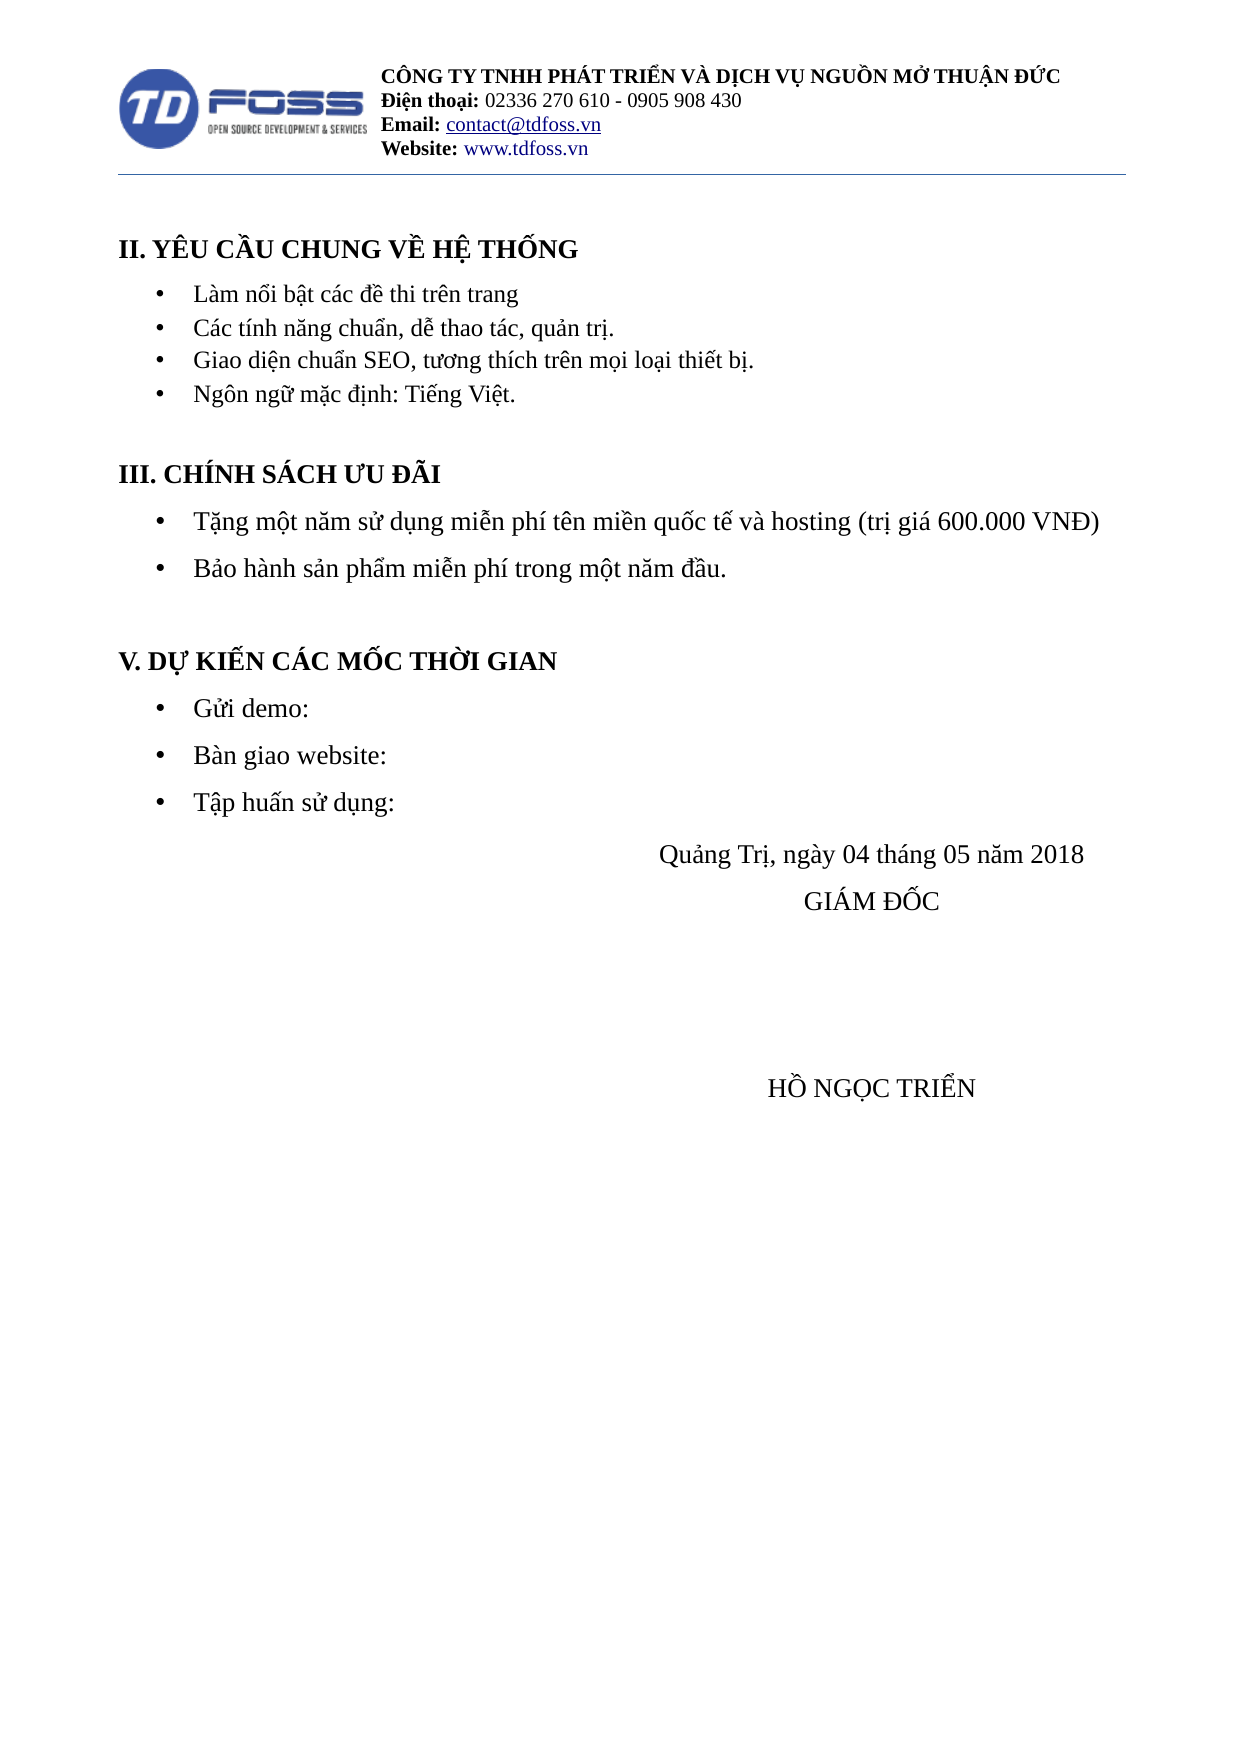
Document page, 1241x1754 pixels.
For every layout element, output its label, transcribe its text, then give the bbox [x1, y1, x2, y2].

text III. CHÍNH SÁCH ƯU ĐÃI [118, 458, 1122, 489]
list Giao diện chuẩn SEO, tương thích trên mọi loại thiết bị. [156, 346, 1122, 374]
list Các tính năng chuẩn, dễ thao tác, quản trị. [156, 313, 1122, 341]
list Bàn giao website: [156, 739, 1122, 770]
list Tập huấn sử dụng: [156, 786, 1122, 817]
text II. YÊU CẦU CHUNG VỀ HỆ THỐNG [118, 233, 1122, 264]
list Tặng một năm sử dụng miễn phí tên miền quốc tế và hosting (trị giá 600.000 VNĐ) [156, 505, 1122, 536]
list Ngôn ngữ mặc định: Tiếng Việt. [156, 379, 1122, 407]
text V. DỰ KIẾN CÁC MỐC THỜI GIAN [118, 645, 1122, 677]
table_header Quảng Trị, ngày 04 tháng 05 năm 2018 GIÁM ĐỐC HỒ NGỌC TRIỂN [621, 833, 1122, 1123]
list Làm nổi bật các đề thi trên trang [156, 279, 1122, 308]
table_header [124, 833, 621, 1123]
picture [119, 69, 367, 149]
list Bảo hành sản phẩm miễn phí trong một năm đầu. [156, 552, 1122, 583]
list Gửi demo: [156, 692, 1122, 723]
